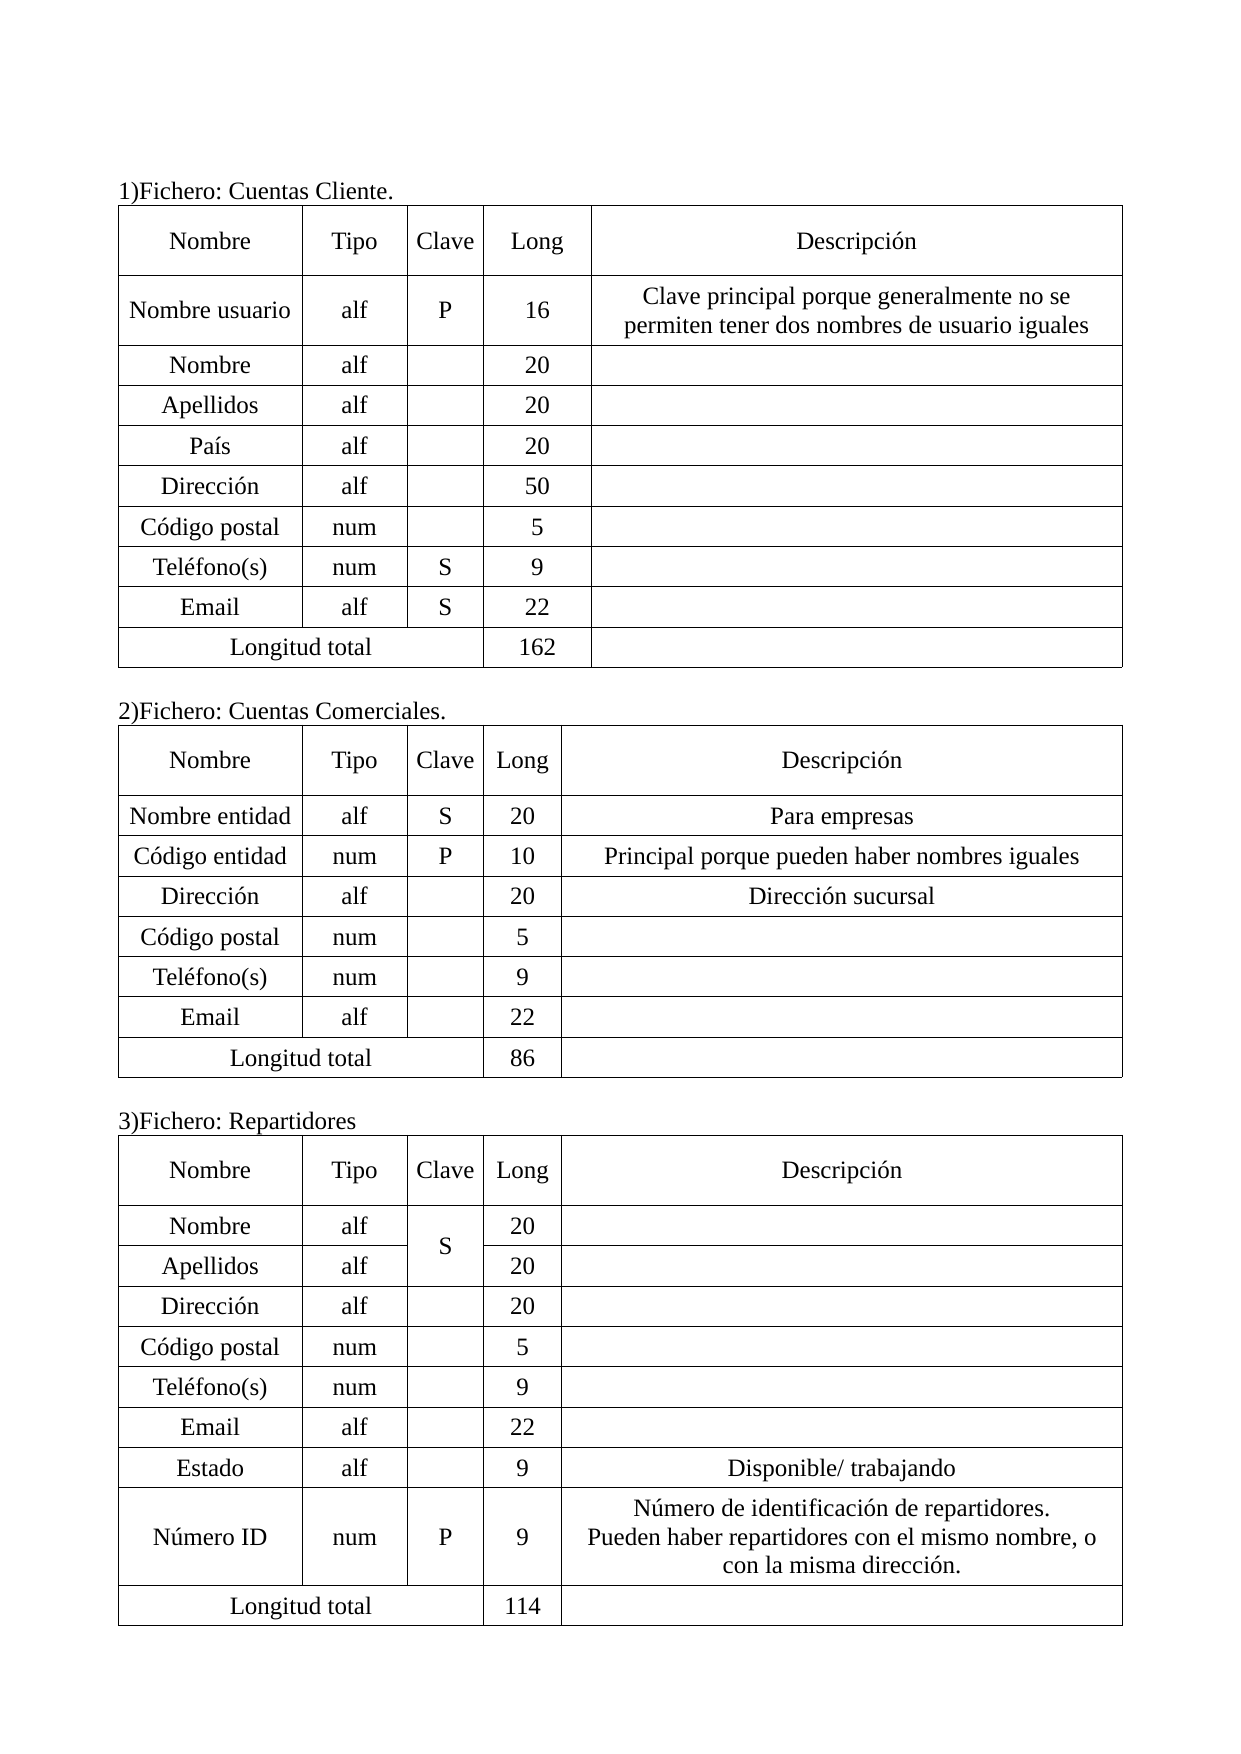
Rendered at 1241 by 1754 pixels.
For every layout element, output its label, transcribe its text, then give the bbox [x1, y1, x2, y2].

table_cell [592, 628, 1122, 667]
table_cell S [408, 587, 483, 627]
table_cell Código postal [119, 1327, 302, 1366]
table_cell Clave principal porque generalmente no se permiten tener dos nombres de usuario iguales [592, 276, 1122, 344]
table_header Long [484, 726, 561, 795]
table_cell alf [303, 796, 407, 835]
table_cell [562, 957, 1122, 996]
table_header Clave [408, 1136, 483, 1205]
table_cell alf [303, 426, 407, 465]
table_cell 20 [484, 386, 591, 425]
table_header Descripción [592, 206, 1122, 275]
table_cell País [119, 426, 302, 465]
table_cell alf [303, 1408, 407, 1447]
table_cell P [408, 1488, 483, 1585]
table_cell 50 [484, 466, 591, 506]
table_cell num [303, 917, 407, 956]
table_cell 9 [484, 1367, 561, 1407]
table_cell Nombre [119, 1206, 302, 1245]
text 3)Fichero: Repartidores [118, 1106, 1122, 1135]
table_header Long [484, 1136, 561, 1205]
table_cell Apellidos [119, 1246, 302, 1286]
table_cell [592, 426, 1122, 465]
table_cell [592, 466, 1122, 506]
table_cell 9 [484, 547, 591, 586]
table_cell [562, 1327, 1122, 1366]
table_cell [562, 1206, 1122, 1245]
table_cell 9 [484, 957, 561, 996]
table_cell [408, 386, 483, 425]
table_header Nombre [119, 726, 302, 795]
table_cell alf [303, 1206, 407, 1245]
table_cell num [303, 1367, 407, 1407]
table_cell 9 [484, 1448, 561, 1487]
table_cell num [303, 547, 407, 586]
table_cell [592, 386, 1122, 425]
table_cell [562, 917, 1122, 956]
table_cell P [408, 836, 483, 876]
table_cell 10 [484, 836, 561, 876]
table_cell [408, 466, 483, 506]
table_header Descripción [562, 726, 1122, 795]
table_cell [408, 957, 483, 996]
table_cell [408, 1327, 483, 1366]
table_header Tipo [303, 206, 407, 275]
table_cell alf [303, 1448, 407, 1487]
table_cell [408, 997, 483, 1037]
table_cell Código entidad [119, 836, 302, 876]
table_cell Email [119, 1408, 302, 1447]
table_cell 16 [484, 276, 591, 344]
table_cell Disponible/ trabajando [562, 1448, 1122, 1487]
table_header Clave [408, 726, 483, 795]
table_cell 5 [484, 917, 561, 956]
table_cell [592, 587, 1122, 627]
table_cell Para empresas [562, 796, 1122, 835]
table_cell 22 [484, 587, 591, 627]
table_cell Código postal [119, 507, 302, 546]
table_cell [408, 346, 483, 385]
table_cell 20 [484, 1246, 561, 1286]
table_cell 22 [484, 997, 561, 1037]
table_cell Email [119, 587, 302, 627]
table_cell Email [119, 997, 302, 1037]
table_header Descripción [562, 1136, 1122, 1205]
table_cell [408, 1448, 483, 1487]
table_cell alf [303, 276, 407, 344]
table_cell Número ID [119, 1488, 302, 1585]
table_header Tipo [303, 1136, 407, 1205]
table_cell S [408, 796, 483, 835]
table_cell alf [303, 386, 407, 425]
table_cell Dirección [119, 1287, 302, 1326]
table_cell num [303, 1488, 407, 1585]
table_header Nombre [119, 1136, 302, 1205]
table_cell Teléfono(s) [119, 1367, 302, 1407]
table_cell alf [303, 346, 407, 385]
table_cell Número de identificación de repartidores. Pueden haber repartidores con el mismo nombre, o con la misma dirección. [562, 1488, 1122, 1585]
table_cell 9 [484, 1488, 561, 1585]
table_header Long [484, 206, 591, 275]
table_cell Teléfono(s) [119, 547, 302, 586]
text 2)Fichero: Cuentas Comerciales. [118, 696, 1122, 724]
table_cell alf [303, 1287, 407, 1326]
table_cell Dirección [119, 466, 302, 506]
table_cell alf [303, 997, 407, 1037]
table_cell Longitud total [119, 1038, 483, 1077]
table_cell [408, 877, 483, 916]
table_cell 20 [484, 1206, 561, 1245]
table_cell alf [303, 466, 407, 506]
table_cell Principal porque pueden haber nombres iguales [562, 836, 1122, 876]
table_cell Apellidos [119, 386, 302, 425]
table_cell alf [303, 877, 407, 916]
table_cell Longitud total [119, 628, 483, 667]
table_cell 22 [484, 1408, 561, 1447]
table_cell [408, 1408, 483, 1447]
table_cell [408, 917, 483, 956]
table_cell S [408, 547, 483, 586]
table_cell [562, 1038, 1122, 1077]
table_cell num [303, 1327, 407, 1366]
table_cell Nombre entidad [119, 796, 302, 835]
table_cell 5 [484, 507, 591, 546]
table_cell 20 [484, 426, 591, 465]
table_cell 20 [484, 1287, 561, 1326]
table_cell 5 [484, 1327, 561, 1366]
table_cell 162 [484, 628, 591, 667]
table_cell [562, 1246, 1122, 1286]
table_cell num [303, 836, 407, 876]
table_cell num [303, 507, 407, 546]
table_cell 114 [484, 1586, 561, 1625]
table_cell [562, 1586, 1122, 1625]
table_cell P [408, 276, 483, 344]
table_cell Nombre usuario [119, 276, 302, 344]
table_cell [562, 1367, 1122, 1407]
text 1)Fichero: Cuentas Cliente. [118, 176, 1122, 205]
table_cell alf [303, 587, 407, 627]
table_cell [408, 1367, 483, 1407]
table_cell [592, 507, 1122, 546]
table_cell Nombre [119, 346, 302, 385]
table_header Tipo [303, 726, 407, 795]
table_cell [562, 1287, 1122, 1326]
table_cell [592, 547, 1122, 586]
table_cell Código postal [119, 917, 302, 956]
table_cell [562, 1408, 1122, 1447]
table_header Clave [408, 206, 483, 275]
table_cell 86 [484, 1038, 561, 1077]
table_cell [408, 426, 483, 465]
table_cell S [408, 1206, 483, 1286]
table_cell Teléfono(s) [119, 957, 302, 996]
table_cell Longitud total [119, 1586, 483, 1625]
table_header Nombre [119, 206, 302, 275]
table_cell [562, 997, 1122, 1037]
table_cell alf [303, 1246, 407, 1286]
table_cell [408, 1287, 483, 1326]
table_cell [592, 346, 1122, 385]
table_cell Dirección sucursal [562, 877, 1122, 916]
table_cell num [303, 957, 407, 996]
table_cell 20 [484, 346, 591, 385]
table_cell Estado [119, 1448, 302, 1487]
table_cell 20 [484, 796, 561, 835]
table_cell 20 [484, 877, 561, 916]
table_cell [408, 507, 483, 546]
table_cell Dirección [119, 877, 302, 916]
